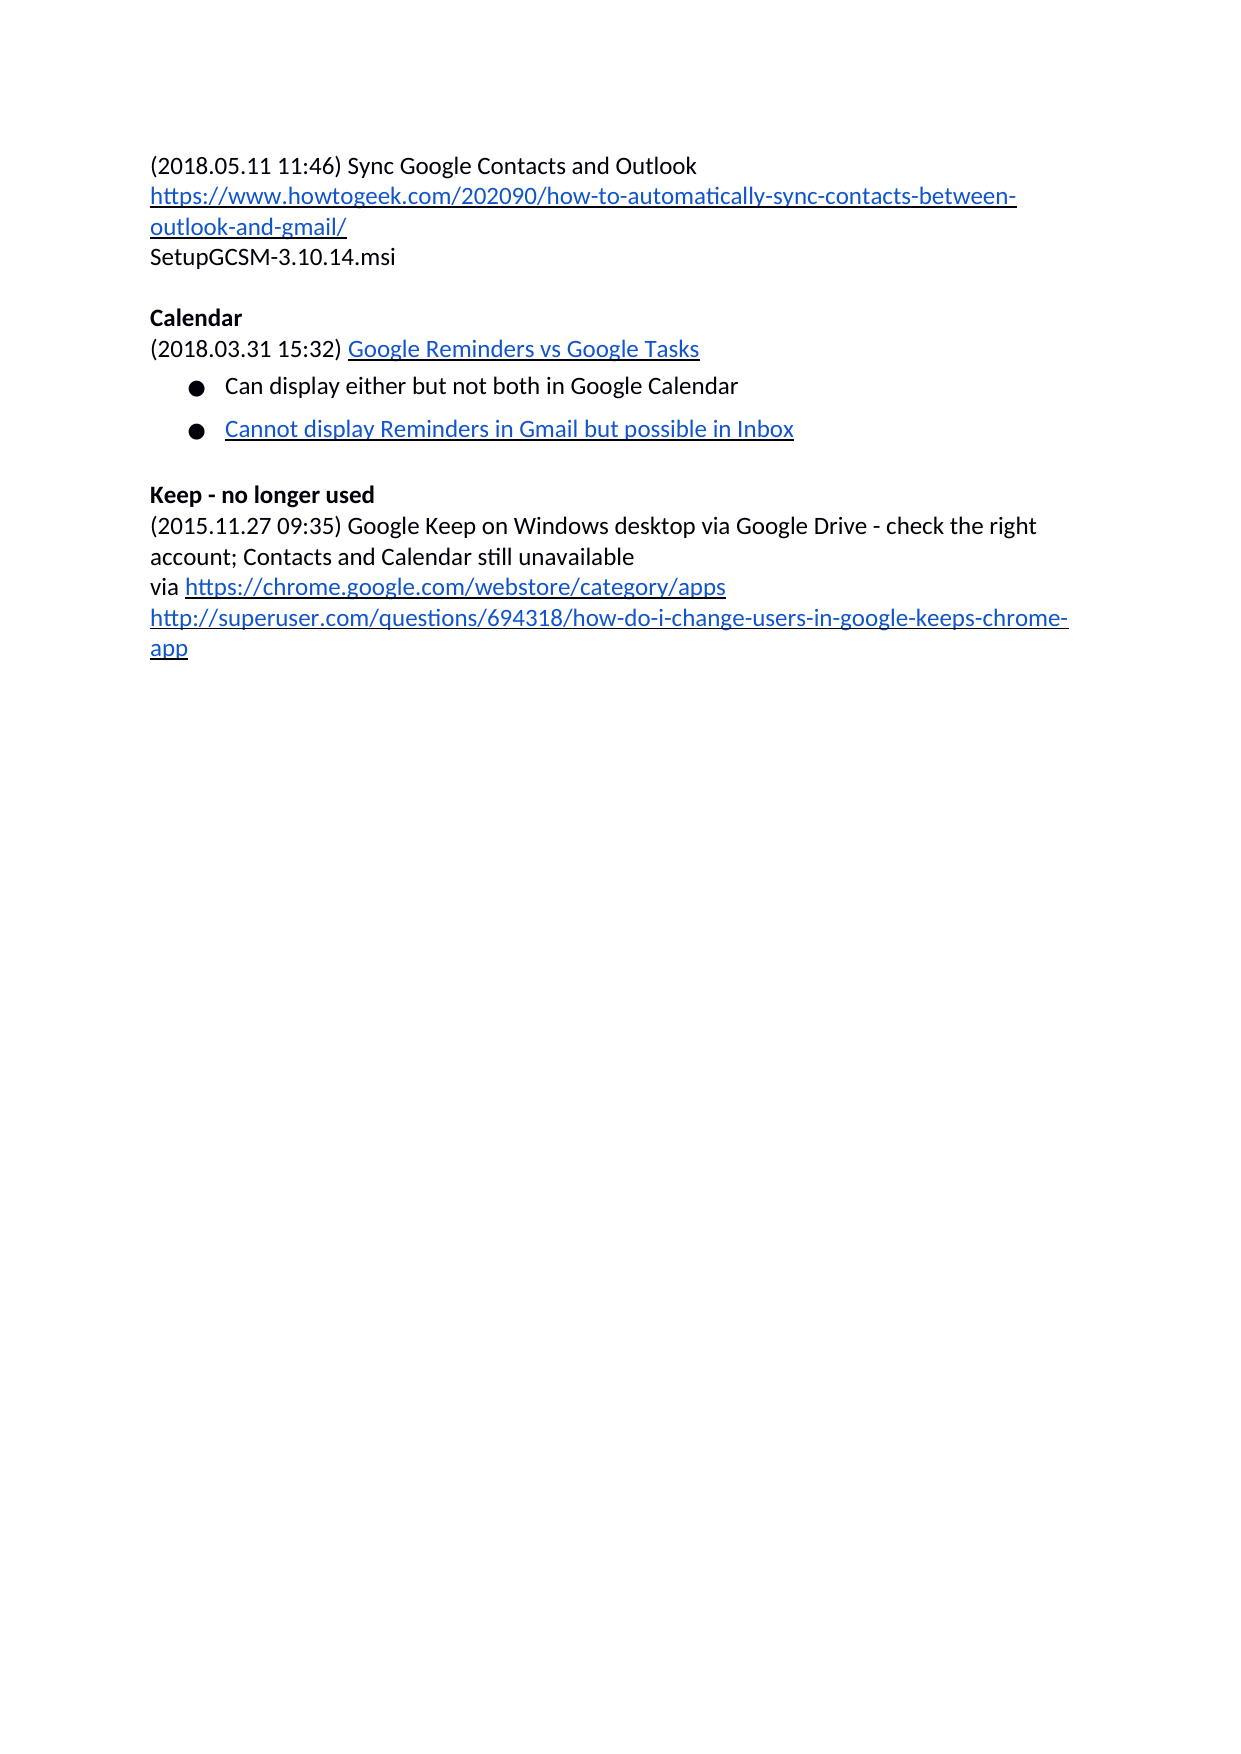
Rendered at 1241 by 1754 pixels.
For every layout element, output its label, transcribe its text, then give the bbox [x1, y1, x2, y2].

text via https://chrome.google.com/webstore/category/apps [150, 571, 1090, 602]
text http://superuser.com/questions/694318/how-do-i-change-users-in-google-keeps-chrome-app [150, 602, 1090, 663]
text Calendar [150, 303, 1090, 333]
text (2015.11.27 09:35) Google Keep on Windows desktop via Google Drive - check the right account; Contacts and Calendar still unavailable [150, 510, 1090, 571]
list Cannot display Reminders in Gmail but possible in Inbox [187, 406, 1090, 449]
text Keep - no longer used [150, 479, 1090, 510]
list Can display either but not both in Google Calendar [187, 364, 1090, 406]
text (2018.05.11 11:46) Sync Google Contacts and Outlook https://www.howtogeek.com/202090/how-to-automatically-sync-contacts-between-outlook-and-gmail/ [150, 150, 1090, 242]
text (2018.03.31 15:32) Google Reminders vs Google Tasks [150, 333, 1090, 364]
text SetupGCSM-3.10.14.msi [150, 242, 1090, 272]
